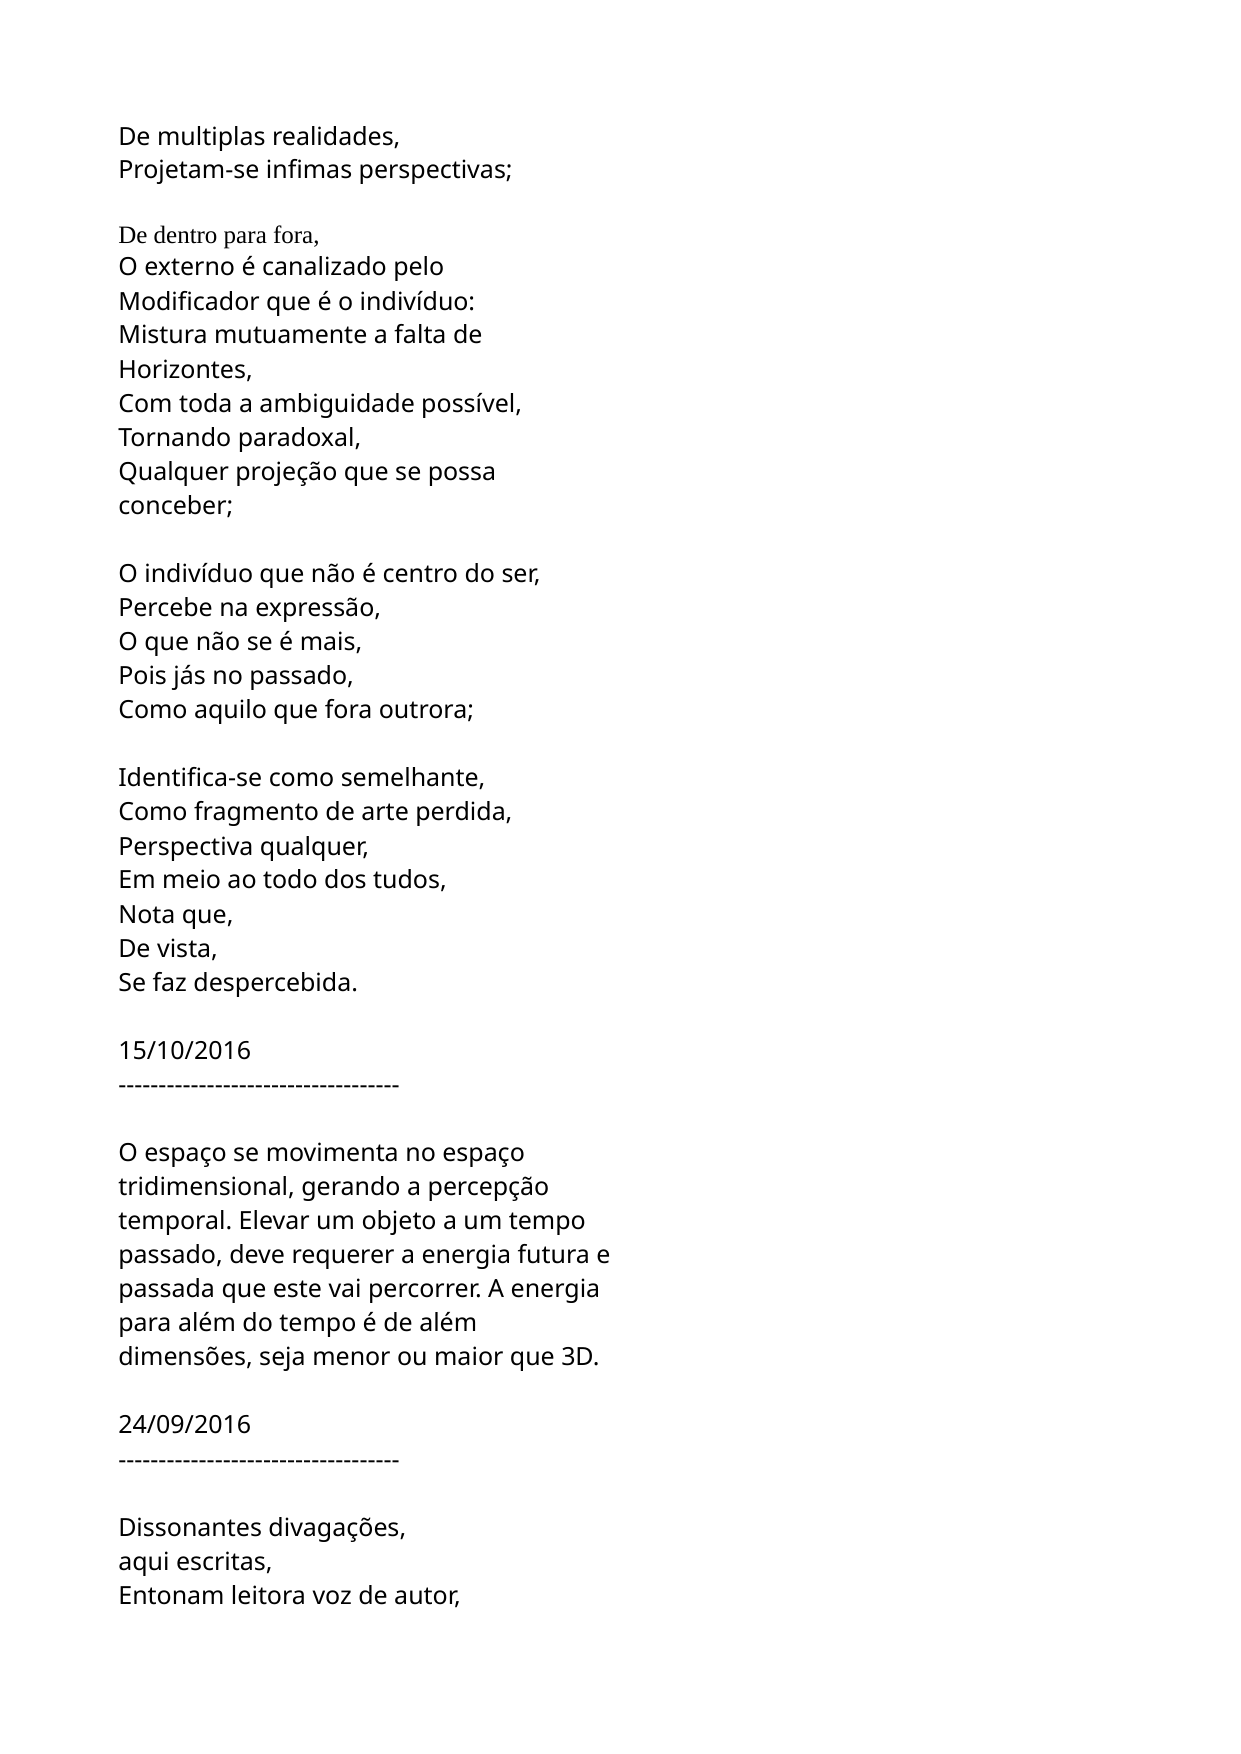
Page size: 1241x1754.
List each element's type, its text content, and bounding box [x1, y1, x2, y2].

text 24/09/2016 [118, 1407, 1122, 1441]
text Pois jás no passado, [118, 658, 1122, 692]
text Projetam-se infimas perspectivas; [118, 152, 1122, 186]
text Horizontes, [118, 351, 1122, 385]
text O indivíduo que não é centro do ser, [118, 556, 1122, 590]
text passada que este vai percorrer. A energia [118, 1271, 1122, 1305]
text tridimensional, gerando a percepção [118, 1169, 1122, 1203]
text ----------------------------------- [118, 1067, 1122, 1101]
text O externo é canalizado pelo [118, 249, 1122, 283]
text Como fragmento de arte perdida, [118, 794, 1122, 828]
text Se faz despercebida. [118, 964, 1122, 998]
text dimensões, seja menor ou maior que 3D. [118, 1339, 1122, 1373]
text passado, deve requerer a energia futura e [118, 1237, 1122, 1271]
text conceber; [118, 487, 1122, 522]
text para além do tempo é de além [118, 1305, 1122, 1339]
text De vista, [118, 930, 1122, 964]
text Em meio ao todo dos tudos, [118, 862, 1122, 896]
text Dissonantes divagações, [118, 1509, 1122, 1543]
text Identifica-se como semelhante, [118, 760, 1122, 794]
text 15/10/2016 [118, 1032, 1122, 1067]
text Qualquer projeção que se possa [118, 453, 1122, 487]
text Mistura mutuamente a falta de [118, 317, 1122, 351]
text Com toda a ambiguidade possível, [118, 385, 1122, 419]
text Entonam leitora voz de autor, [118, 1577, 1122, 1612]
text Como aquilo que fora outrora; [118, 692, 1122, 726]
text ----------------------------------- [118, 1441, 1122, 1475]
text Modificador que é o indivíduo: [118, 283, 1122, 317]
text De dentro para fora, [118, 220, 1122, 249]
text Tornando paradoxal, [118, 419, 1122, 453]
text O espaço se movimenta no espaço [118, 1135, 1122, 1169]
text Perspectiva qualquer, [118, 828, 1122, 862]
text O que não se é mais, [118, 624, 1122, 658]
text Nota que, [118, 896, 1122, 930]
text aqui escritas, [118, 1543, 1122, 1577]
text temporal. Elevar um objeto a um tempo [118, 1203, 1122, 1237]
text De multiplas realidades, [118, 118, 1122, 152]
text Percebe na expressão, [118, 590, 1122, 624]
